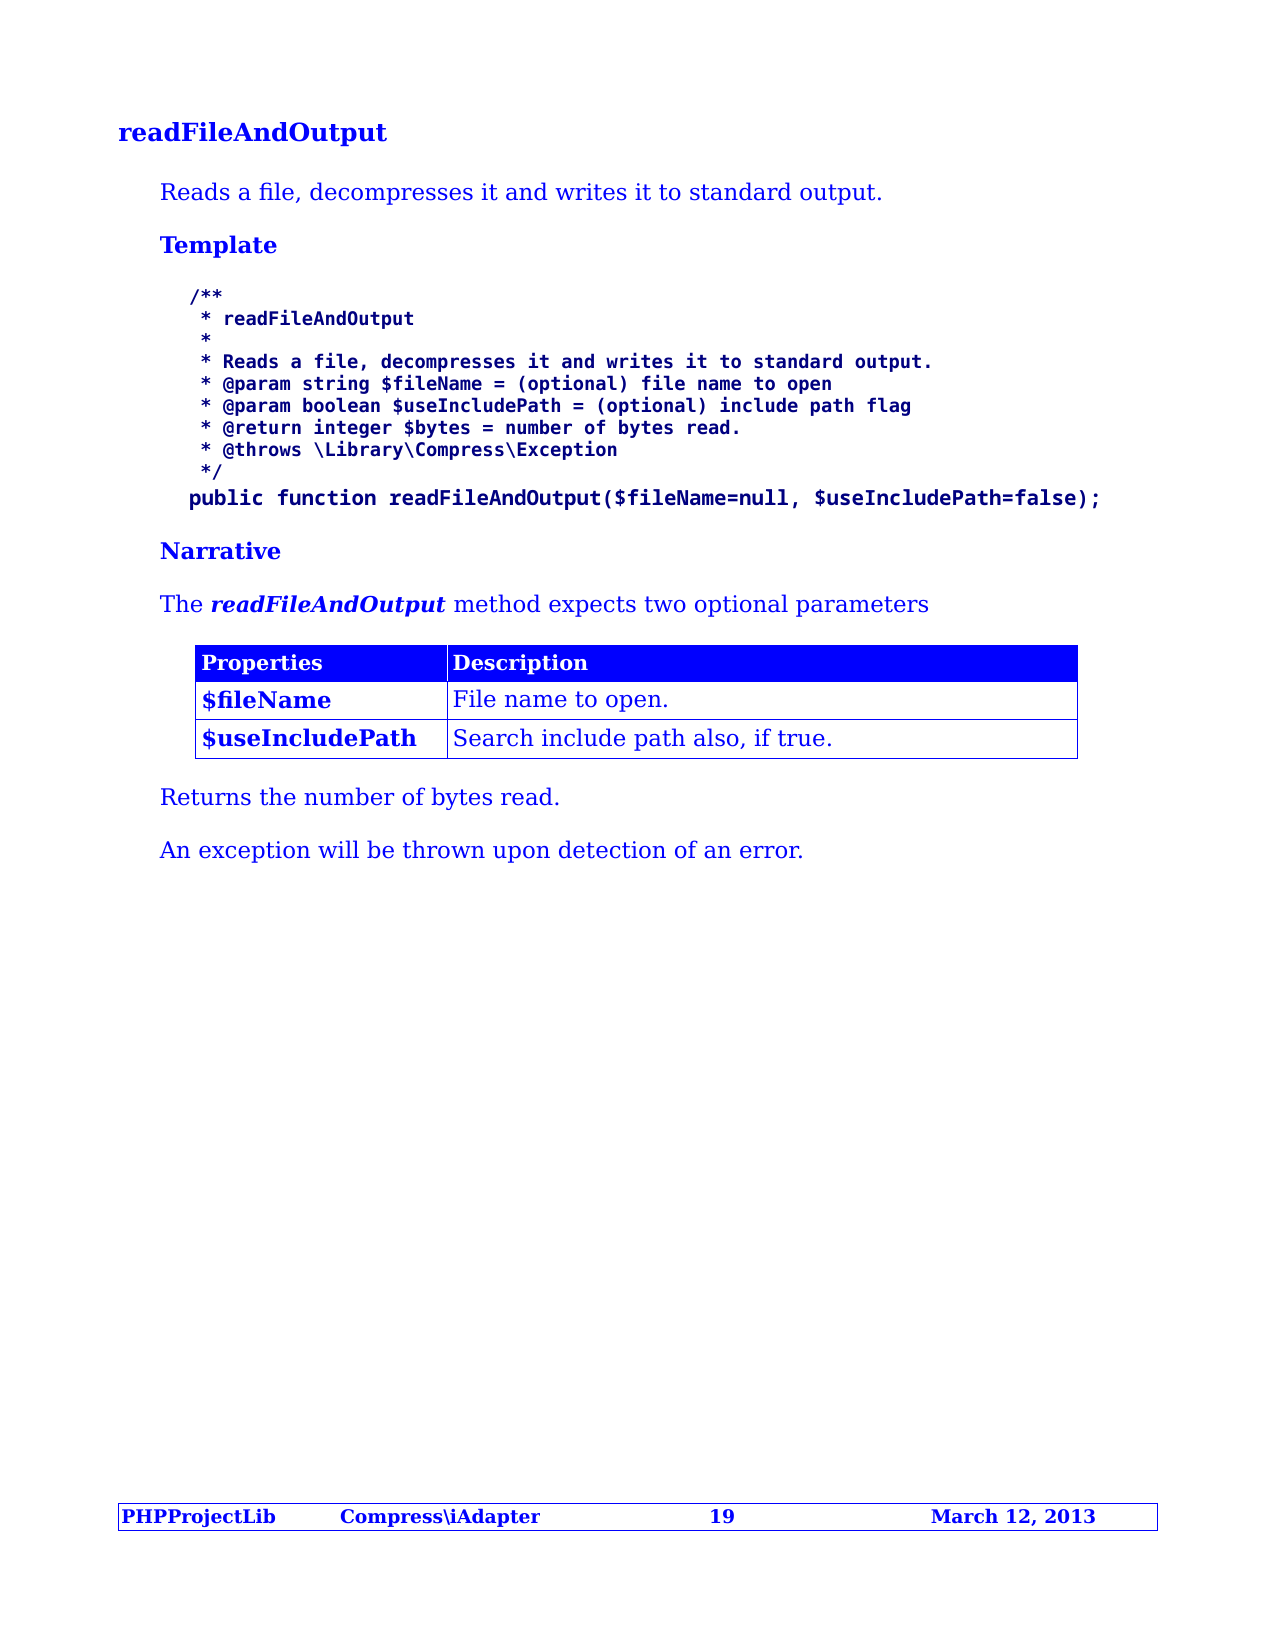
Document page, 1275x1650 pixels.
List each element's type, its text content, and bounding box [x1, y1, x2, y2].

list * [189, 329, 1157, 351]
list * readFileAndOutput [189, 308, 1157, 329]
text Narrative [159, 538, 1157, 565]
list /** [189, 286, 1157, 308]
list */ [189, 461, 1157, 483]
list * @throws \Library\Compress\Exception [189, 439, 1157, 461]
text The readFileAndOutput method expects two optional parameters [159, 591, 1157, 618]
title readFileAndOutput [118, 118, 1157, 147]
list public function readFileAndOutput($fileName=null, $useIncludePath=false); [189, 483, 1157, 511]
table_cell Search include path also, if true. [448, 720, 1077, 758]
list * Reads a file, decompresses it and writes it to standard output. [189, 351, 1157, 373]
list * @return integer $bytes = number of bytes read. [189, 417, 1157, 439]
text Template [159, 232, 1157, 259]
list * @param string $fileName = (optional) file name to open [189, 373, 1157, 395]
table_header Description [448, 646, 1077, 681]
text An exception will be thrown upon detection of an error. [159, 838, 1157, 864]
list * @param boolean $useIncludePath = (optional) include path flag [189, 395, 1157, 417]
table_cell $useIncludePath [196, 720, 447, 758]
text Returns the number of bytes read. [159, 784, 1157, 811]
table_cell File name to open. [448, 682, 1077, 719]
table_cell $fileName [196, 682, 447, 719]
text Reads a file, decompresses it and writes it to standard output. [159, 179, 1157, 205]
table_header Properties [196, 646, 447, 681]
